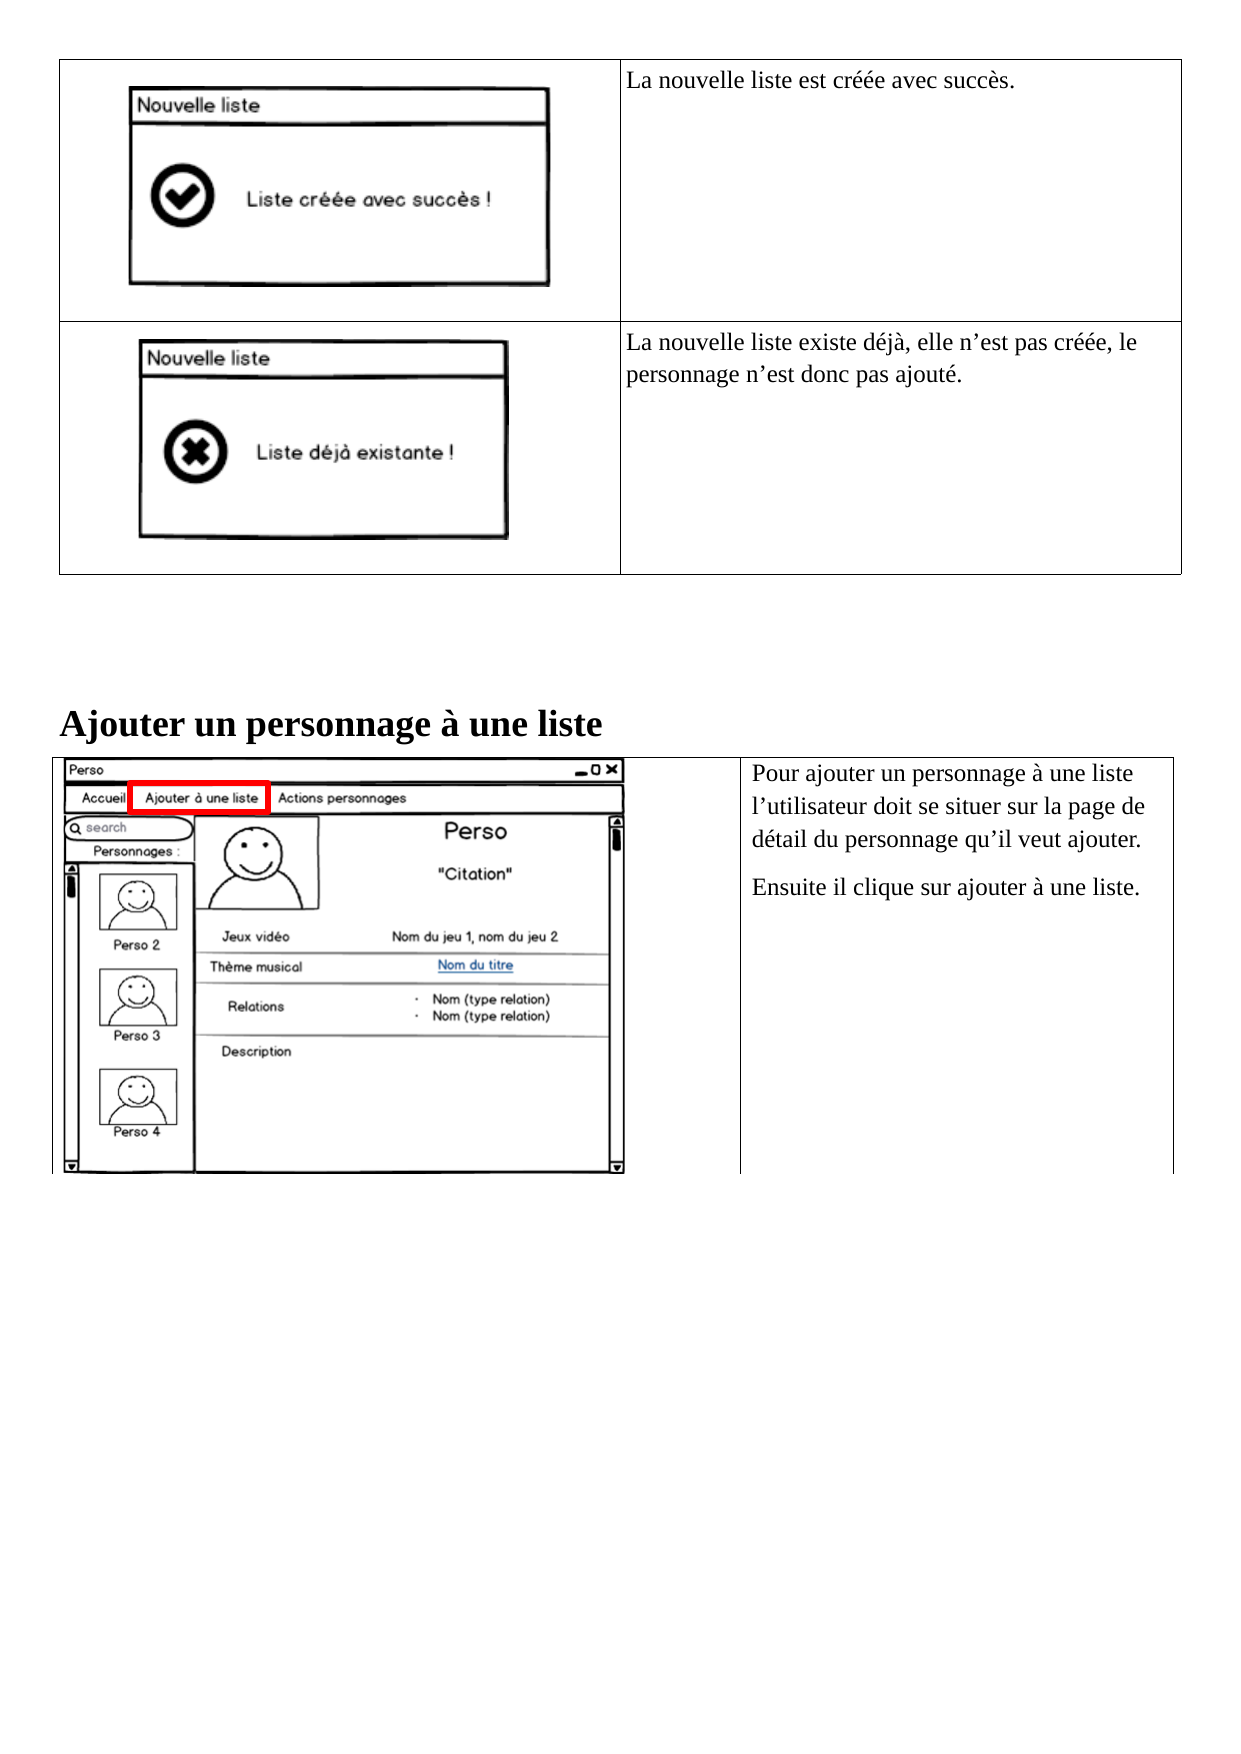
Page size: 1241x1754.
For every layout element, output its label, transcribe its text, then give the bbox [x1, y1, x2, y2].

table_cell [60, 60, 620, 321]
table_header Pour ajouter un personnage à une liste l’utilisateur doit se situer sur la page de détail du personnage qu’il veut ajouter. Ensuite il clique sur ajouter à une liste. [741, 758, 1173, 1174]
table_cell [60, 322, 620, 574]
table_cell La nouvelle liste est créée avec succès. [621, 60, 1181, 321]
subtitle Ajouter un personnage à une liste [59, 701, 1181, 744]
table_cell La nouvelle liste existe déjà, elle n’est pas créée, le personnage n’est donc pas ajouté. [621, 322, 1181, 574]
table_header [53, 758, 63, 1174]
picture [138, 339, 509, 540]
picture [63, 758, 625, 1174]
table_header [625, 758, 740, 1174]
picture [128, 86, 551, 287]
